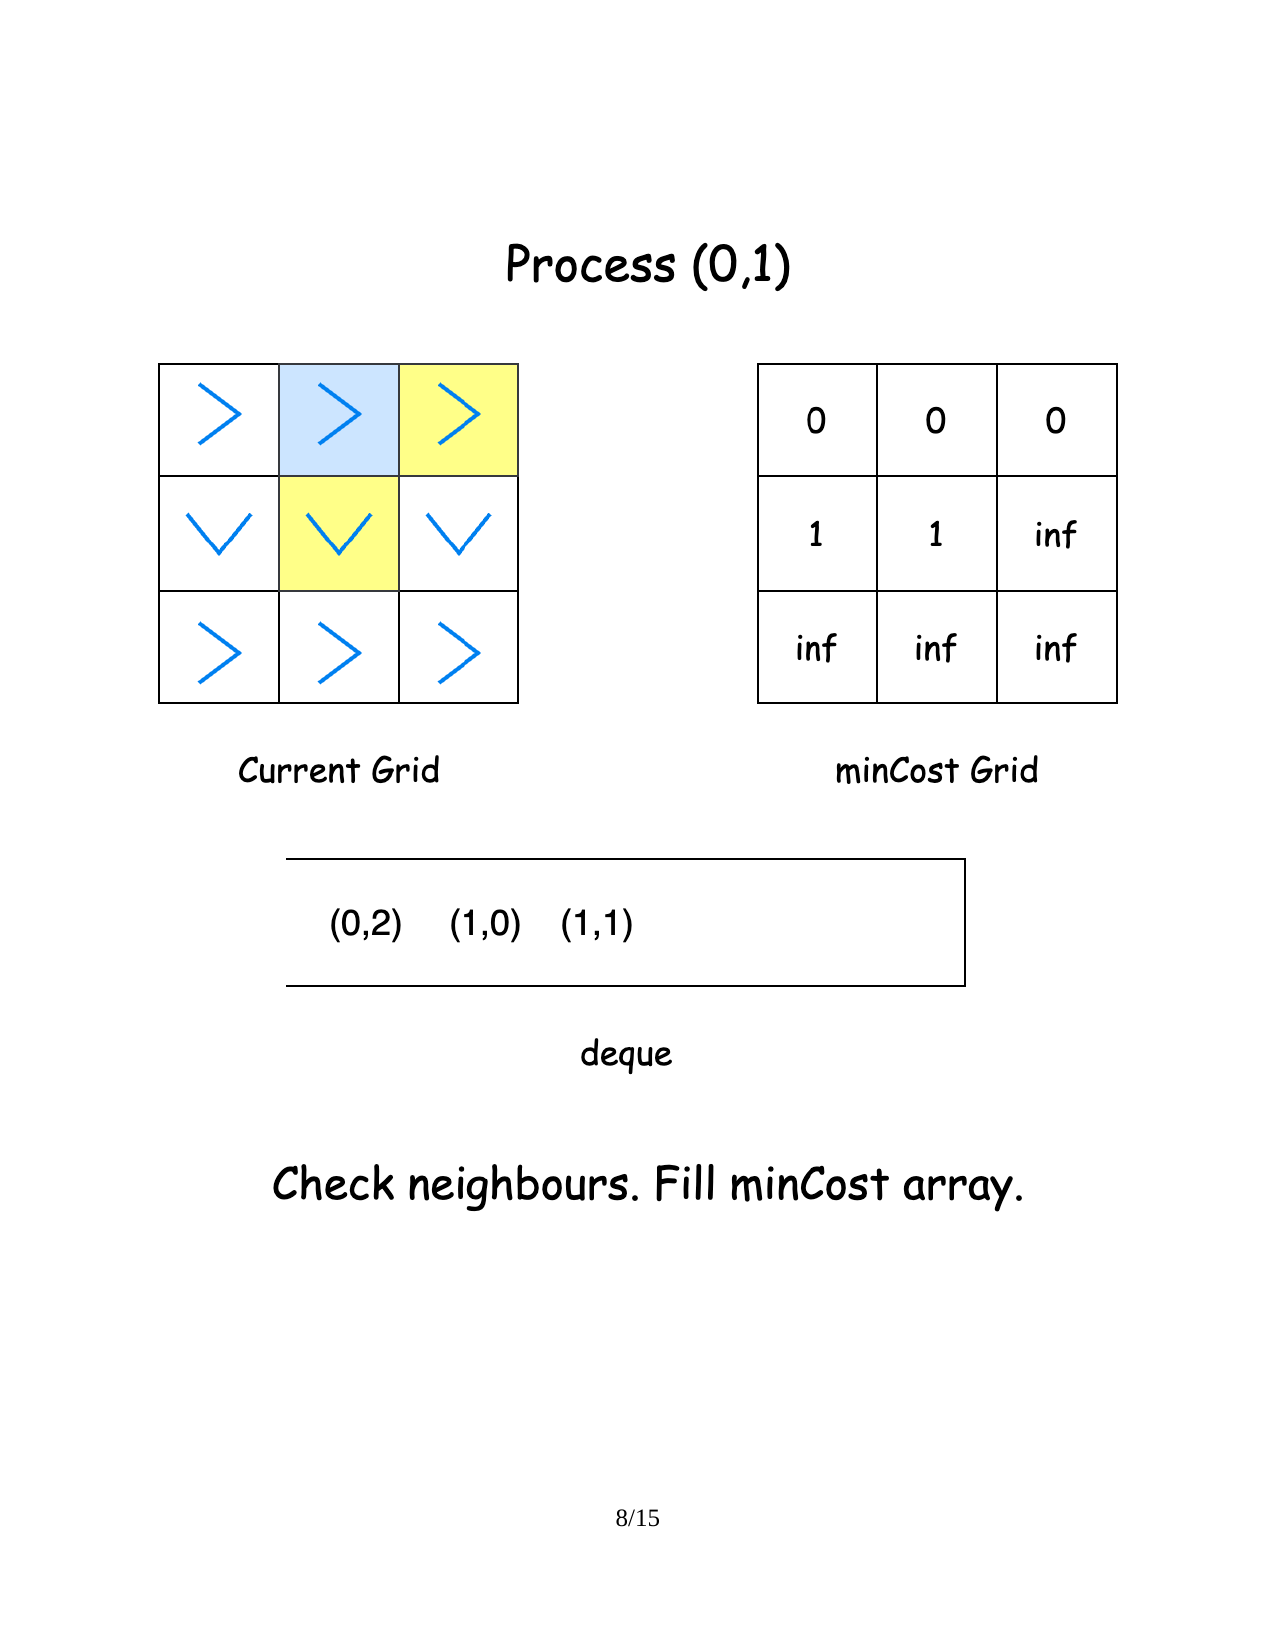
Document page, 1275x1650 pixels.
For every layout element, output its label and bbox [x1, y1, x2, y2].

picture [118, 183, 1157, 1262]
